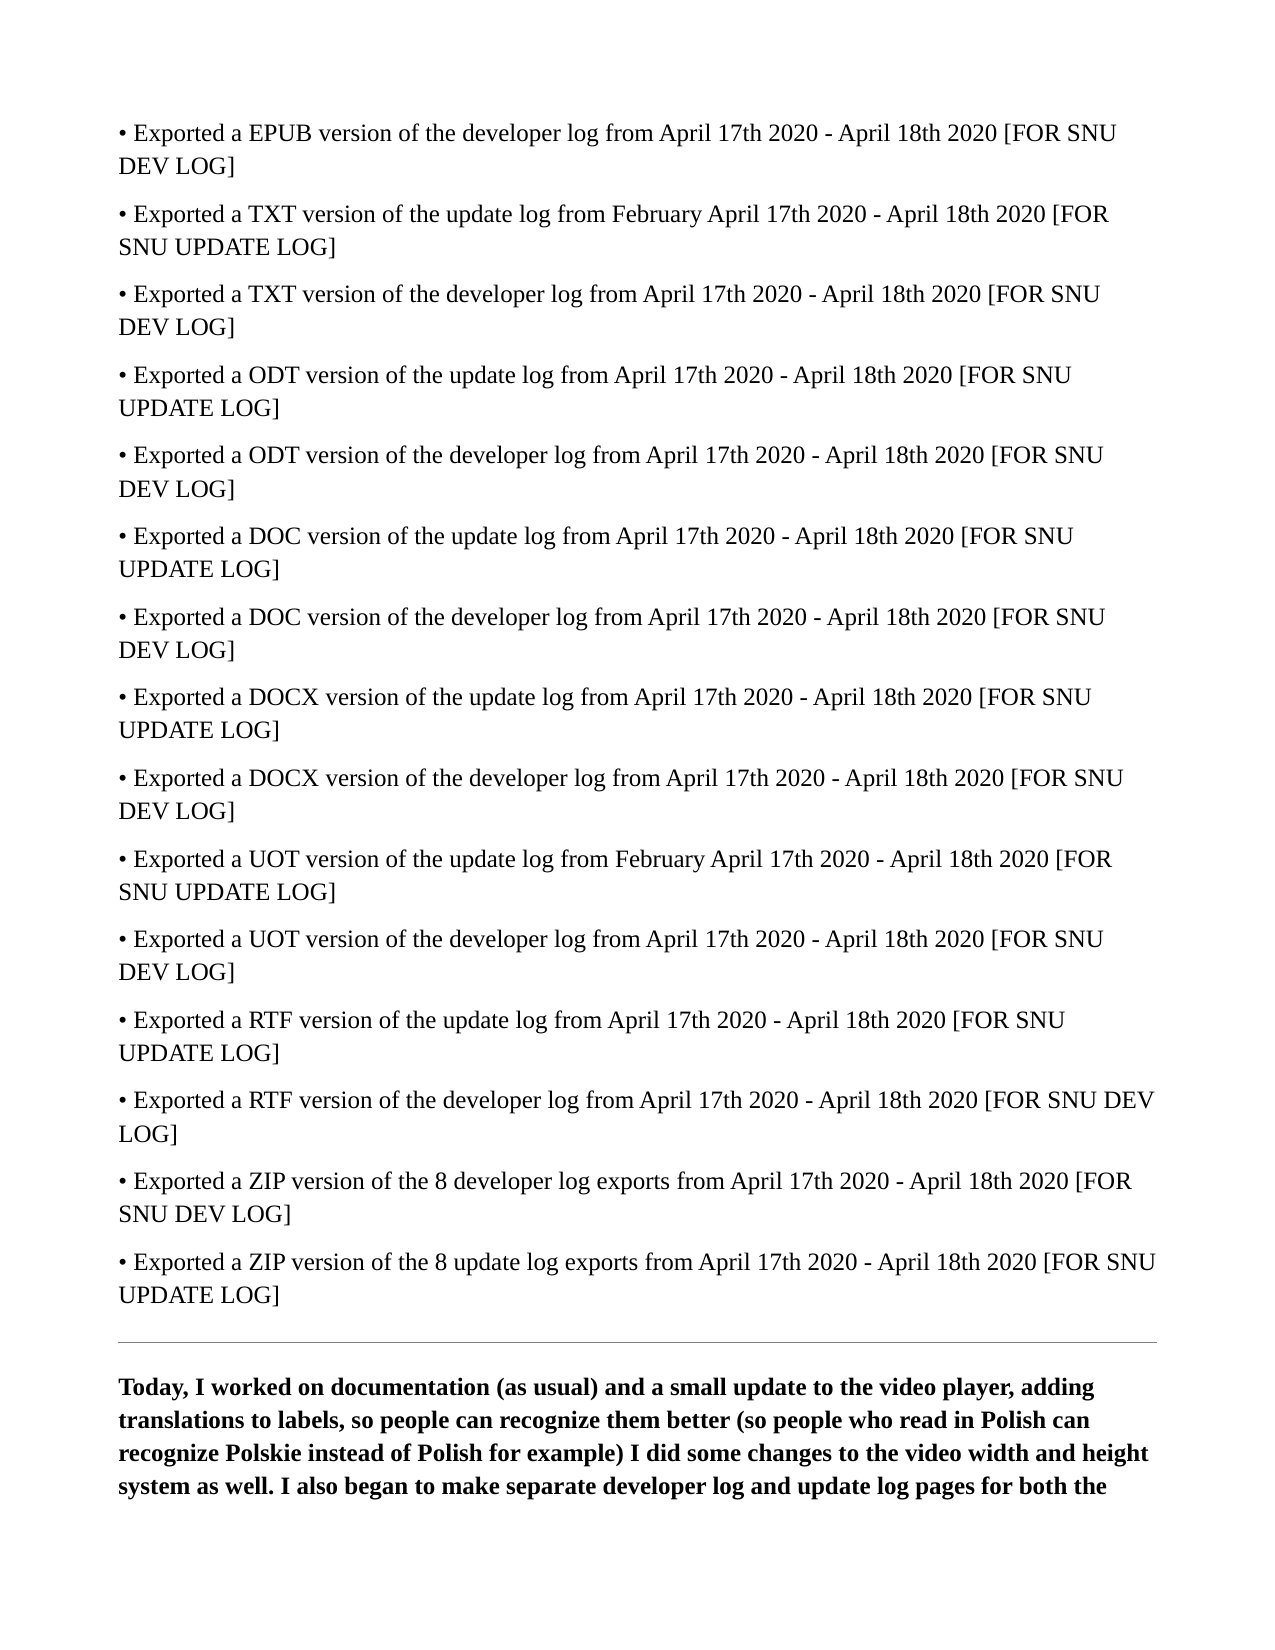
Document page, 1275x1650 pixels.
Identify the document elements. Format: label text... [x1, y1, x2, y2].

text • Exported a DOCX version of the update log from April 17th 2020 - April 18th 2020 [FOR SNU UPDATE LOG] [118, 682, 1157, 744]
text • Exported a EPUB version of the developer log from April 17th 2020 - April 18th 2020 [FOR SNU DEV LOG] [118, 118, 1157, 180]
text • Exported a TXT version of the update log from February April 17th 2020 - April 18th 2020 [FOR SNU UPDATE LOG] [118, 199, 1157, 261]
text • Exported a ZIP version of the 8 developer log exports from April 17th 2020 - April 18th 2020 [FOR SNU DEV LOG] [118, 1166, 1157, 1228]
text • Exported a UOT version of the developer log from April 17th 2020 - April 18th 2020 [FOR SNU DEV LOG] [118, 924, 1157, 986]
text • Exported a DOCX version of the developer log from April 17th 2020 - April 18th 2020 [FOR SNU DEV LOG] [118, 763, 1157, 825]
text • Exported a DOC version of the developer log from April 17th 2020 - April 18th 2020 [FOR SNU DEV LOG] [118, 602, 1157, 664]
text • Exported a RTF version of the update log from April 17th 2020 - April 18th 2020 [FOR SNU UPDATE LOG] [118, 1005, 1157, 1067]
text • Exported a ODT version of the developer log from April 17th 2020 - April 18th 2020 [FOR SNU DEV LOG] [118, 441, 1157, 502]
text Today, I worked on documentation (as usual) and a small update to the video player, adding translations to labels, so people can recognize them better (so people who read in Polish can recognize Polskie instead of Polish for example) I did some changes to the video width and height system as well. I also began to make separate developer log and update log pages for both the [118, 1372, 1157, 1499]
text • Exported a TXT version of the developer log from April 17th 2020 - April 18th 2020 [FOR SNU DEV LOG] [118, 279, 1157, 341]
text • Exported a ZIP version of the 8 update log exports from April 17th 2020 - April 18th 2020 [FOR SNU UPDATE LOG] [118, 1247, 1157, 1309]
text • Exported a ODT version of the update log from April 17th 2020 - April 18th 2020 [FOR SNU UPDATE LOG] [118, 360, 1157, 422]
text • Exported a RTF version of the developer log from April 17th 2020 - April 18th 2020 [FOR SNU DEV LOG] [118, 1086, 1157, 1147]
text • Exported a UOT version of the update log from February April 17th 2020 - April 18th 2020 [FOR SNU UPDATE LOG] [118, 844, 1157, 906]
text • Exported a DOC version of the update log from April 17th 2020 - April 18th 2020 [FOR SNU UPDATE LOG] [118, 521, 1157, 583]
